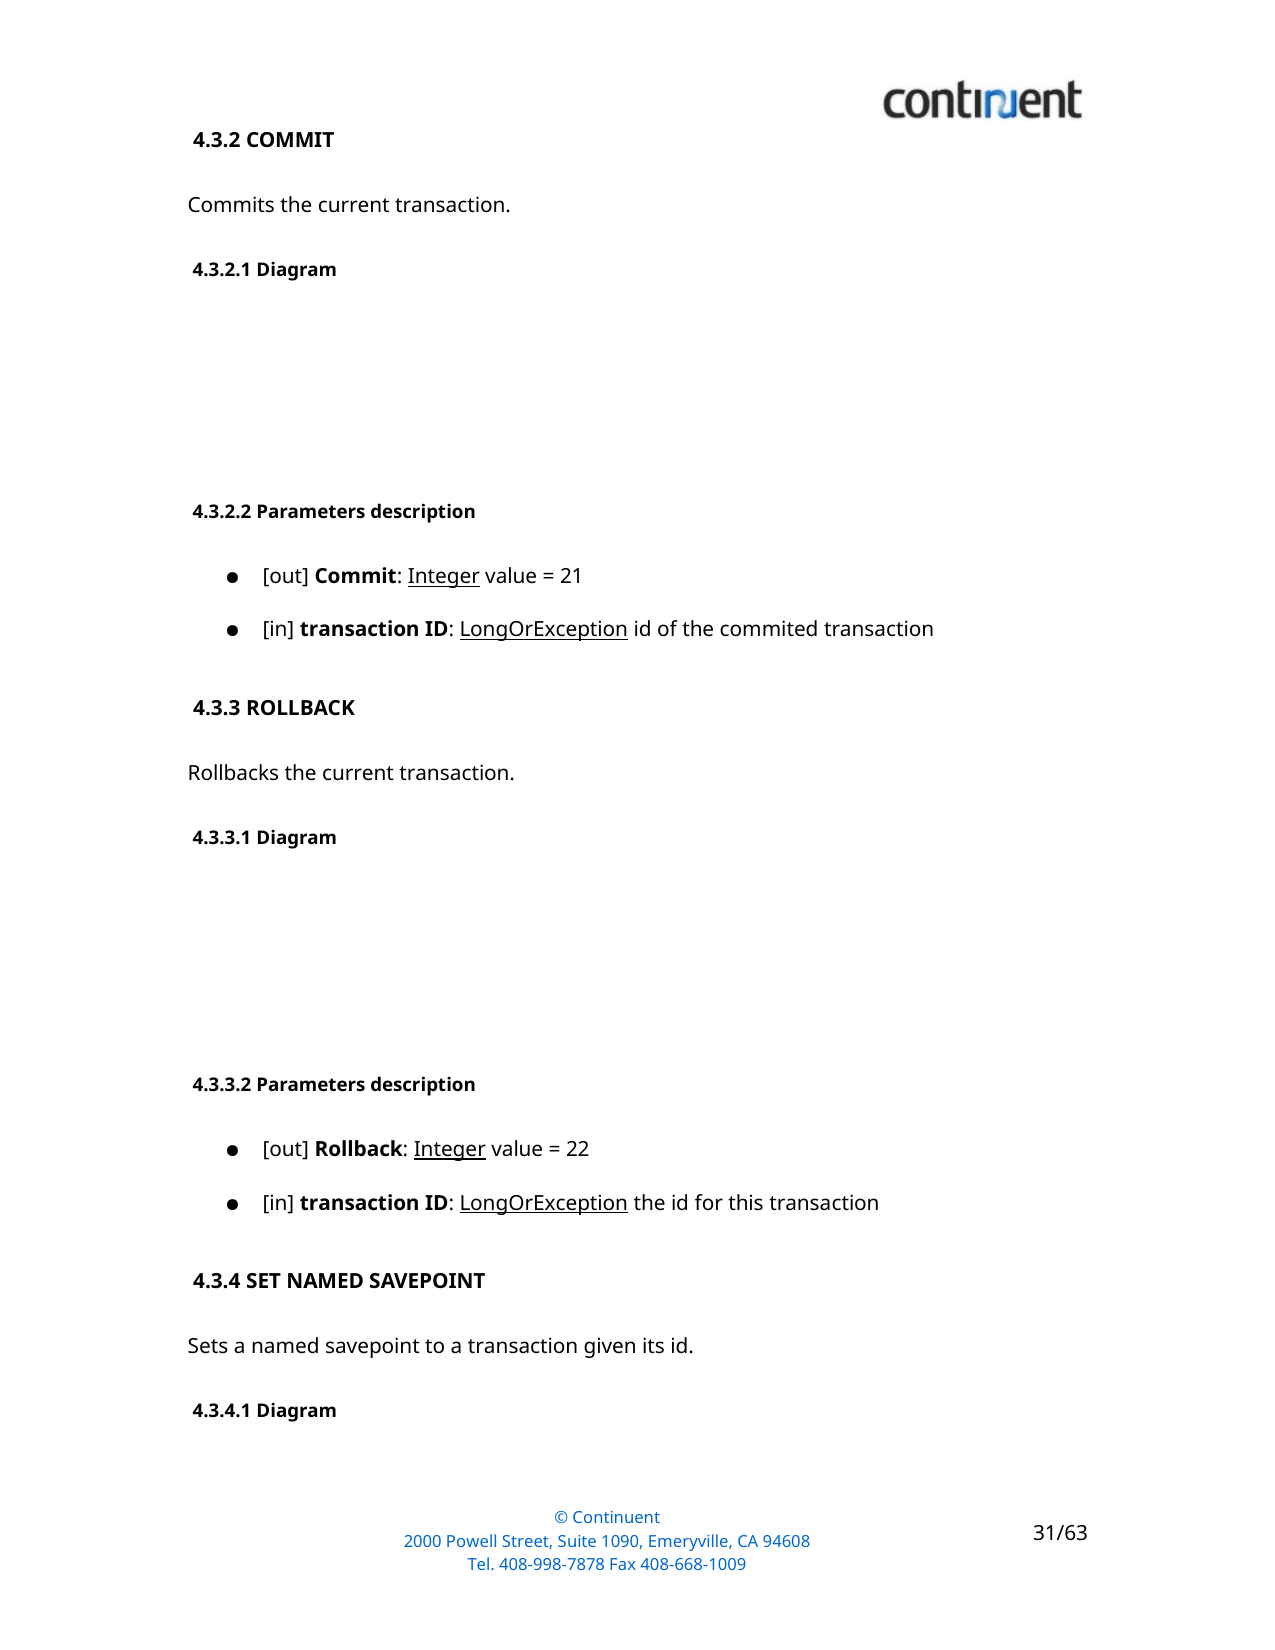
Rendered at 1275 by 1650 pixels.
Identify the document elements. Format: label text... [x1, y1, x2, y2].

text Sets a named savepoint to a transaction given its id. [187, 1332, 1087, 1360]
picture [879, 76, 1087, 124]
subtitle Diagram [187, 256, 1087, 282]
list [out] Commit: Integer value = 21 [225, 561, 1087, 589]
subtitle Set Named Savepoint [187, 1266, 1087, 1294]
text Rollbacks the current transaction. [187, 758, 1087, 787]
list [in] transaction ID: LongOrException id of the commited transaction [225, 614, 1087, 643]
list [out] Rollback: Integer value = 22 [225, 1134, 1087, 1163]
subtitle Commit [187, 125, 1087, 153]
subtitle Parameters description [187, 1071, 1087, 1097]
subtitle Parameters description [187, 498, 1087, 524]
subtitle Diagram [187, 1397, 1087, 1423]
subtitle Rollback [187, 693, 1087, 721]
subtitle Diagram [187, 824, 1087, 850]
list [in] transaction ID: LongOrException the id for this transaction [225, 1188, 1087, 1216]
text Commits the current transaction. [187, 190, 1087, 219]
